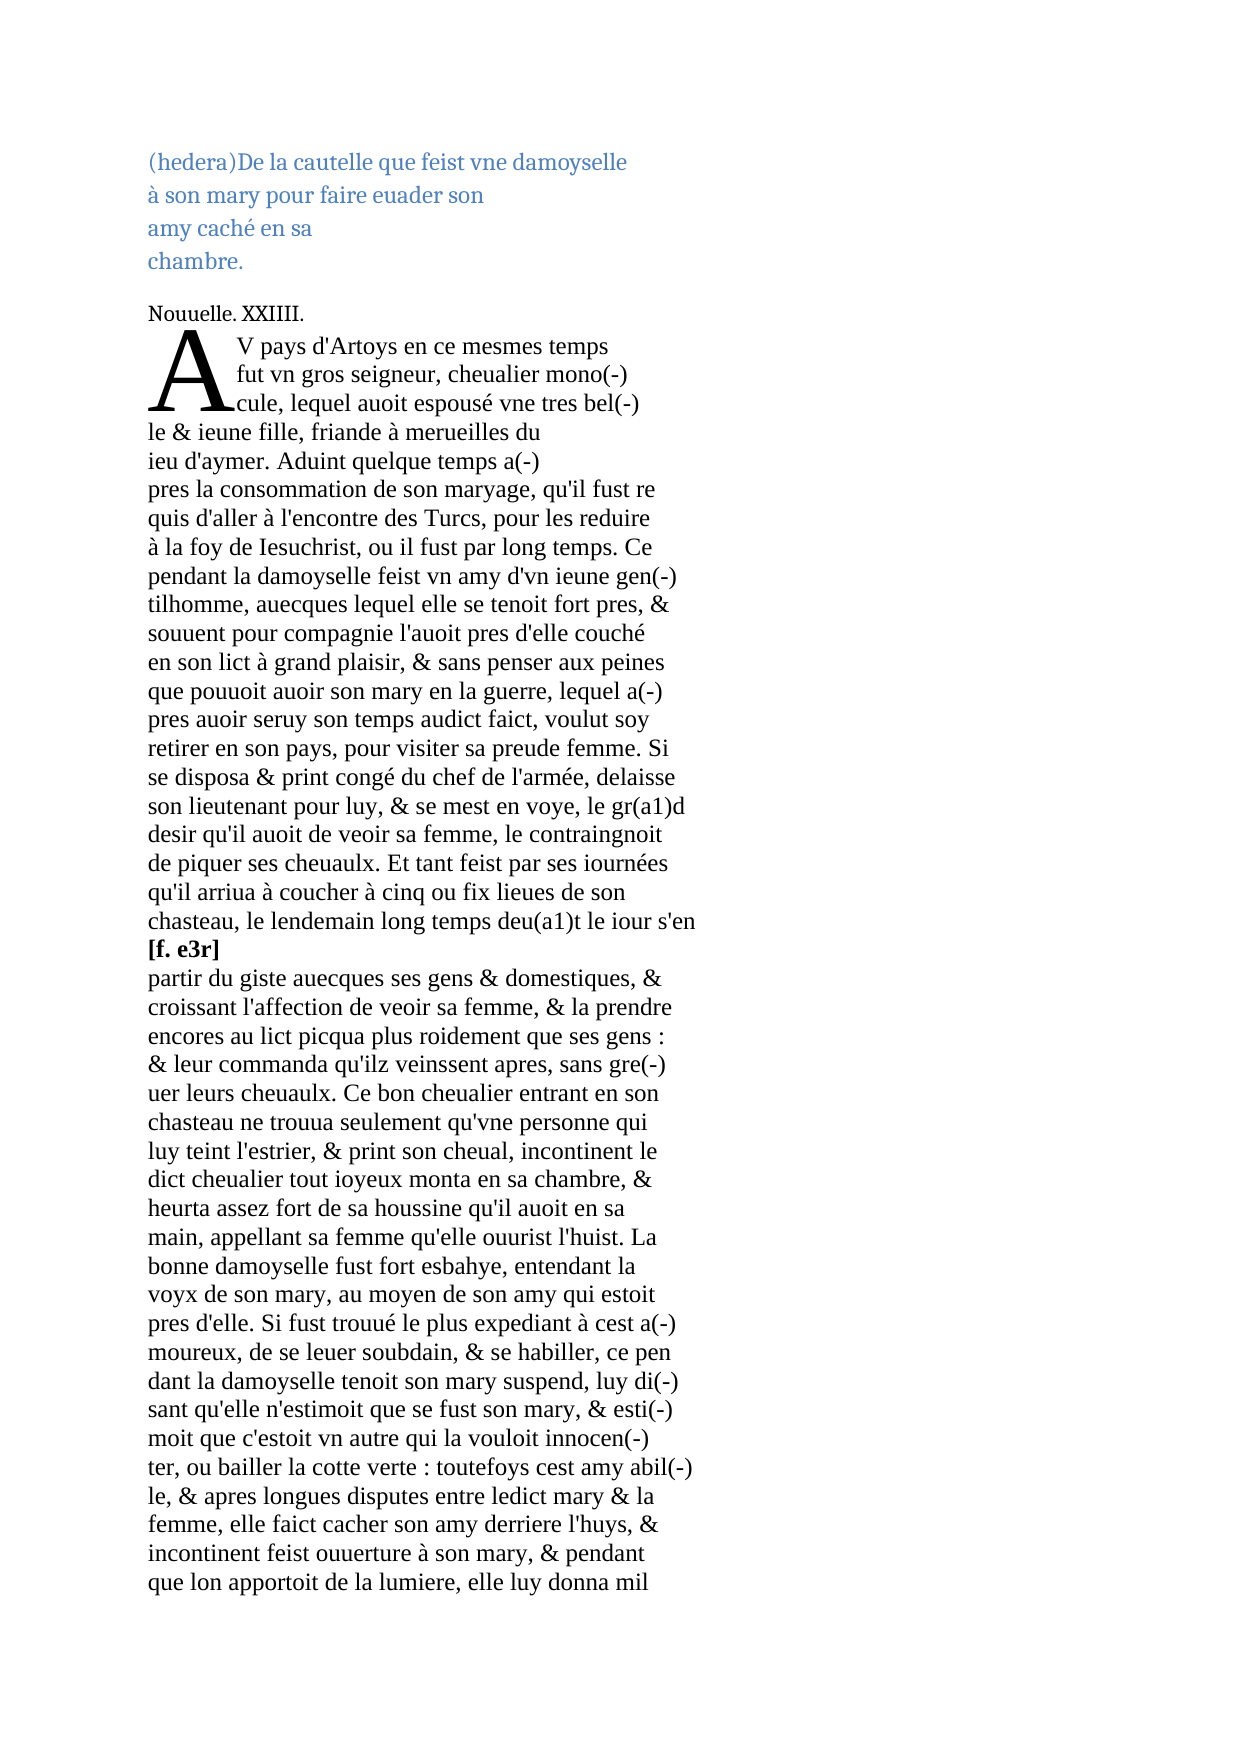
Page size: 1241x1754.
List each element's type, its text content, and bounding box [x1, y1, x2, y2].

text AV pays d'Artoys en ce mesmes temps fut vn gros seigneur, cheualier mono(-) cule, lequel auoit espousé vne tres bel(-) le & ieune fille, friande à merueilles du ieu d'aymer. Aduint quelque temps a(-) pres la consommation de son maryage, qu'il fust re quis d'aller à l'encontre des Turcs, pour les reduire à la foy de Iesuchrist, ou il fust par long temps. Ce pendant la damoyselle feist vn amy d'vn ieune gen(-) tilhomme, auecques lequel elle se tenoit fort pres, & souuent pour compagnie l'auoit pres d'elle couché en son lict à grand plaisir, & sans penser aux peines que pouuoit auoir son mary en la guerre, lequel a(-) pres auoir seruy son temps audict faict, voulut soy retirer en son pays, pour visiter sa preude femme. Si se disposa & print congé du chef de l'armée, delaisse son lieutenant pour luy, & se mest en voye, le gr(a1)d desir qu'il auoit de veoir sa femme, le contraingnoit de piquer ses cheuaulx. Et tant feist par ses iournées qu'il arriua à coucher à cinq ou fix lieues de son chasteau, le lendemain long temps deu(a1)t le iour s'en [f. e3r] partir du giste auecques ses gens & domestiques, & croissant l'affection de veoir sa femme, & la prendre encores au lict picqua plus roidement que ses gens : & leur commanda qu'ilz veinssent apres, sans gre(-) uer leurs cheuaulx. Ce bon cheualier entrant en son chasteau ne trouua seulement qu'vne personne qui luy teint l'estrier, & print son cheual, incontinent le dict cheualier tout ioyeux monta en sa chambre, & heurta assez fort de sa houssine qu'il auoit en sa main, appellant sa femme qu'elle ouurist l'huist. La bonne damoyselle fust fort esbahye, entendant la voyx de son mary, au moyen de son amy qui estoit pres d'elle. Si fust trouué le plus expediant à cest a(-) moureux, de se leuer soubdain, & se habiller, ce pen dant la damoyselle tenoit son mary suspend, luy di(-) sant qu'elle n'estimoit que se fust son mary, & esti(-) moit que c'estoit vn autre qui la vouloit innocen(-) ter, ou bailler la cotte verte : toutefoys cest amy abil(-) le, & apres longues disputes entre ledict mary & la femme, elle faict cacher son amy derriere l'huys, & incontinent feist ouuerture à son mary, & pendant que lon apportoit de la lumiere, elle luy donna mil [148, 331, 1093, 1596]
subtitle (hedera)De la cautelle que feist vne damoyselle à son mary pour faire euader son amy caché en sa chambre. [148, 148, 1093, 275]
subtitle Nouuelle. XXIIII. [148, 301, 1093, 327]
